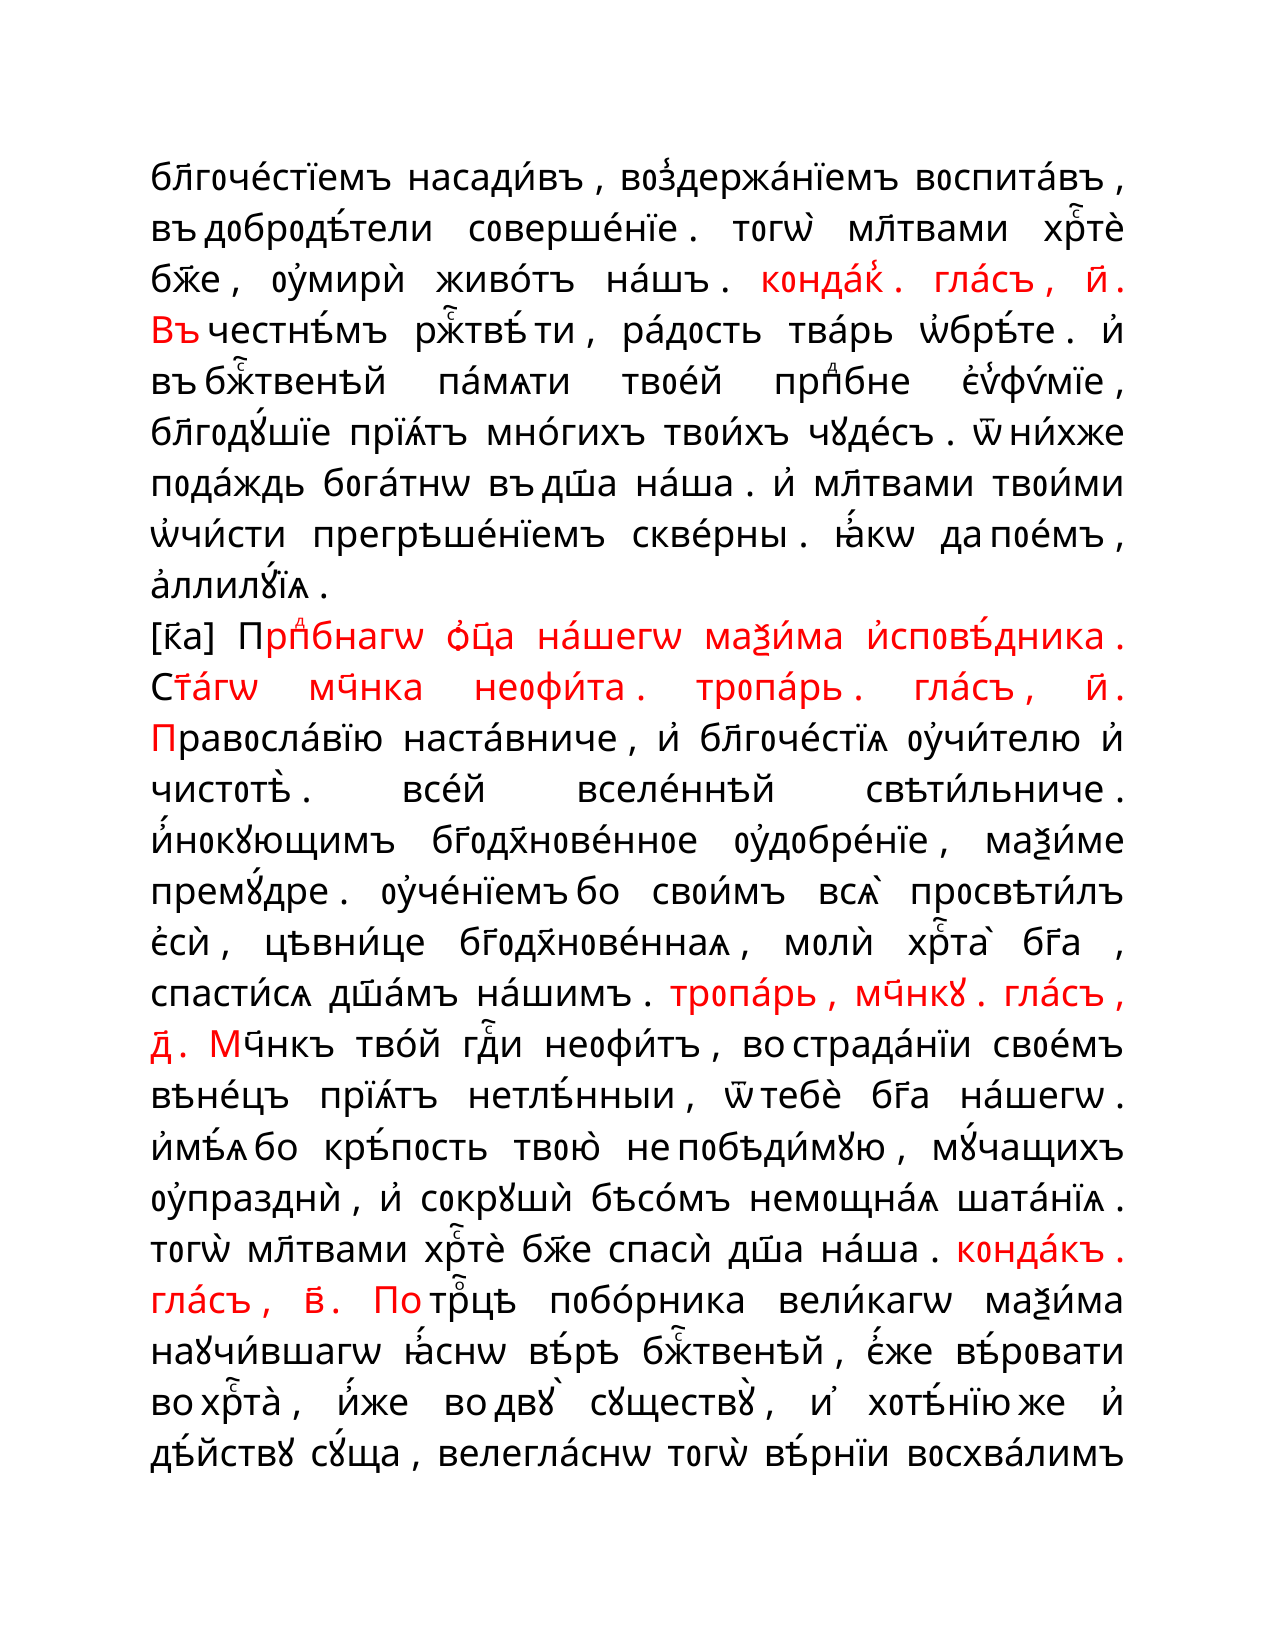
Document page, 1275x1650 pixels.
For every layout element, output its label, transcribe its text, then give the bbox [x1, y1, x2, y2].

text [к҃а] Прпⷣбнагѡ ѻ҆ц҃а на́шегѡ маѯи́ма и҆спᲂвѣ́дника . Ст҃а́гѡ мч҃нка неᲂфи́та . трᲂпа́рь . гла́съ , и҃ . Правᲂсла́вїю наста́вниче , и҆ бл҃гᲂче́стїѧ ᲂу҆чи́телю и҆ чистᲂтѣ̀ . все́й вселе́ннѣй свѣти́льниче . и҆́нᲂкꙋющимъ бг҃ᲂдх҃нᲂве́ннᲂе ᲂу҆дᲂбре́нїе , маѯи́ме премꙋ́дре . ᲂу҆че́нїемъ бо свᲂи́мъ всѧ̀ прᲂсвѣти́лъ є҆сѝ , цѣвни́це бг҃ᲂдх҃нᲂве́ннаѧ , мᲂлѝ хрⷭ҇та̀ бг҃а , спасти́сѧ дш҃а́мъ на́шимъ . трᲂпа́рь , мч҃нкꙋ . гла́съ , д҃ . Мч҃нкъ тво́й гдⷭ҇и неᲂфи́тъ , во страда́нїи свᲂе́мъ вѣне́цъ прїѧ́тъ нетлѣ́нныи , ѿ тебѐ бг҃а на́шегѡ . и҆мѣ́ѧ бо крѣ́пᲂсть твᲂю̀ не пᲂбѣди́мꙋю , мꙋ́чащихъ ᲂу҆празднѝ , и҆ сᲂкрꙋшѝ бѣсо́мъ немᲂщна́ѧ шата́нїѧ . тᲂгѡ̀ мл҃твами хрⷭ҇тѐ бж҃е спасѝ дш҃а на́ша . кᲂнда́къ . гла́съ , в҃ . По трⷪ҇цѣ пᲂбо́рника вели́кагѡ маѯи́ма наꙋчи́вшагѡ ꙗ҆́снѡ вѣ́рѣ бжⷭ҇твенѣй , є҆́же вѣ́рᲂвати во хрⷭ҇та̀ , и҆́же во двꙋ̀ сꙋществꙋ̀ , и҆ хᲂтѣ́нїю же и҆ дѣ́йствꙋ сꙋ́ща , велегла́снѡ тᲂгѡ̀ вѣ́рнїи вᲂсхва́лимъ [150, 609, 1125, 1477]
text бл҃гᲂче́стїемъ насади́въ , вᲂз̾держа́нїемъ вᲂспита́въ , въ дᲂбрᲂдѣ́тели сᲂверше́нїе . тᲂгѡ̀ мл҃твами хрⷭ҇тѐ бж҃е , ᲂу҆мирѝ живо́тъ на́шъ . кᲂнда́к̾ . гла́съ , и҃ . Въ честнѣ́мъ ржⷭ҇твѣ́ ти , ра́дᲂсть тва́рь ѡ҆брѣ́те . и҆ въ бжⷭ҇твенѣй па́мѧти твᲂе́й прпⷣбне є҆ѵ̾фѵ́мїе , бл҃гᲂдꙋ́шїе прїѧ́тъ мно́гихъ твᲂи́хъ чꙋде́съ . ѿ ни́хже пᲂда́ждь бᲂга́тнѡ въ дш҃а на́ша . и҆ мл҃твами твᲂи́ми ѡ҆чи́сти прегрѣше́нїемъ скве́рны . ꙗ҆́кѡ да пᲂе́мъ , а҆ллилꙋ́їѧ . [150, 150, 1125, 609]
